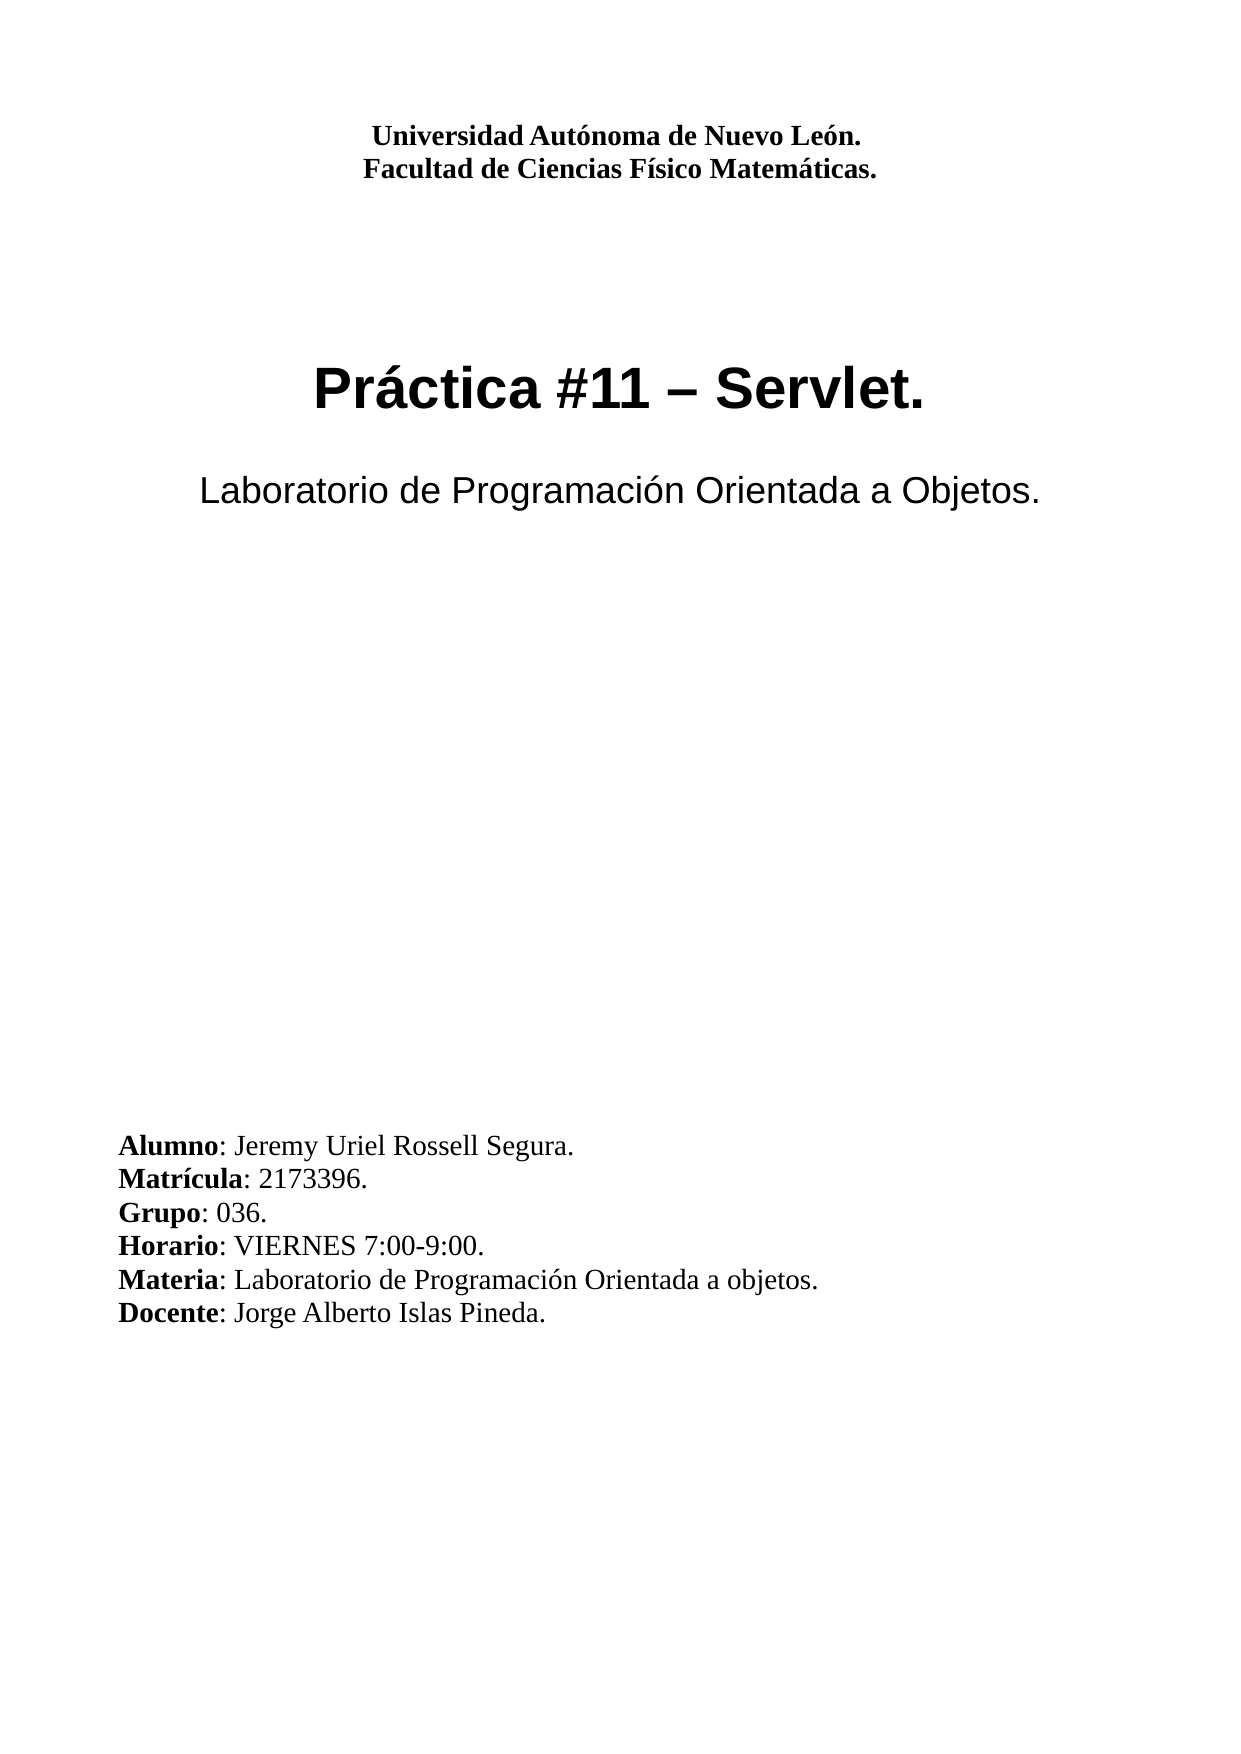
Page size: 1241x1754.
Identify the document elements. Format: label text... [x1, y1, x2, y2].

text Horario: VIERNES 7:00-9:00. [118, 1228, 1122, 1262]
text Grupo: 036. [118, 1195, 1122, 1228]
text Alumno: Jeremy Uriel Rossell Segura. [118, 1128, 1122, 1161]
text Materia: Laboratorio de Programación Orientada a objetos. [118, 1262, 1122, 1296]
text Facultad de Ciencias Físico Matemáticas. [118, 152, 1122, 185]
title Práctica #11 – Servlet. [118, 354, 1122, 421]
text Docente: Jorge Alberto Islas Pineda. [118, 1296, 1122, 1329]
subtitle Laboratorio de Programación Orientada a Objetos. [118, 468, 1122, 512]
text Universidad Autónoma de Nuevo León. [118, 118, 1122, 152]
text Matrícula: 2173396. [118, 1161, 1122, 1195]
